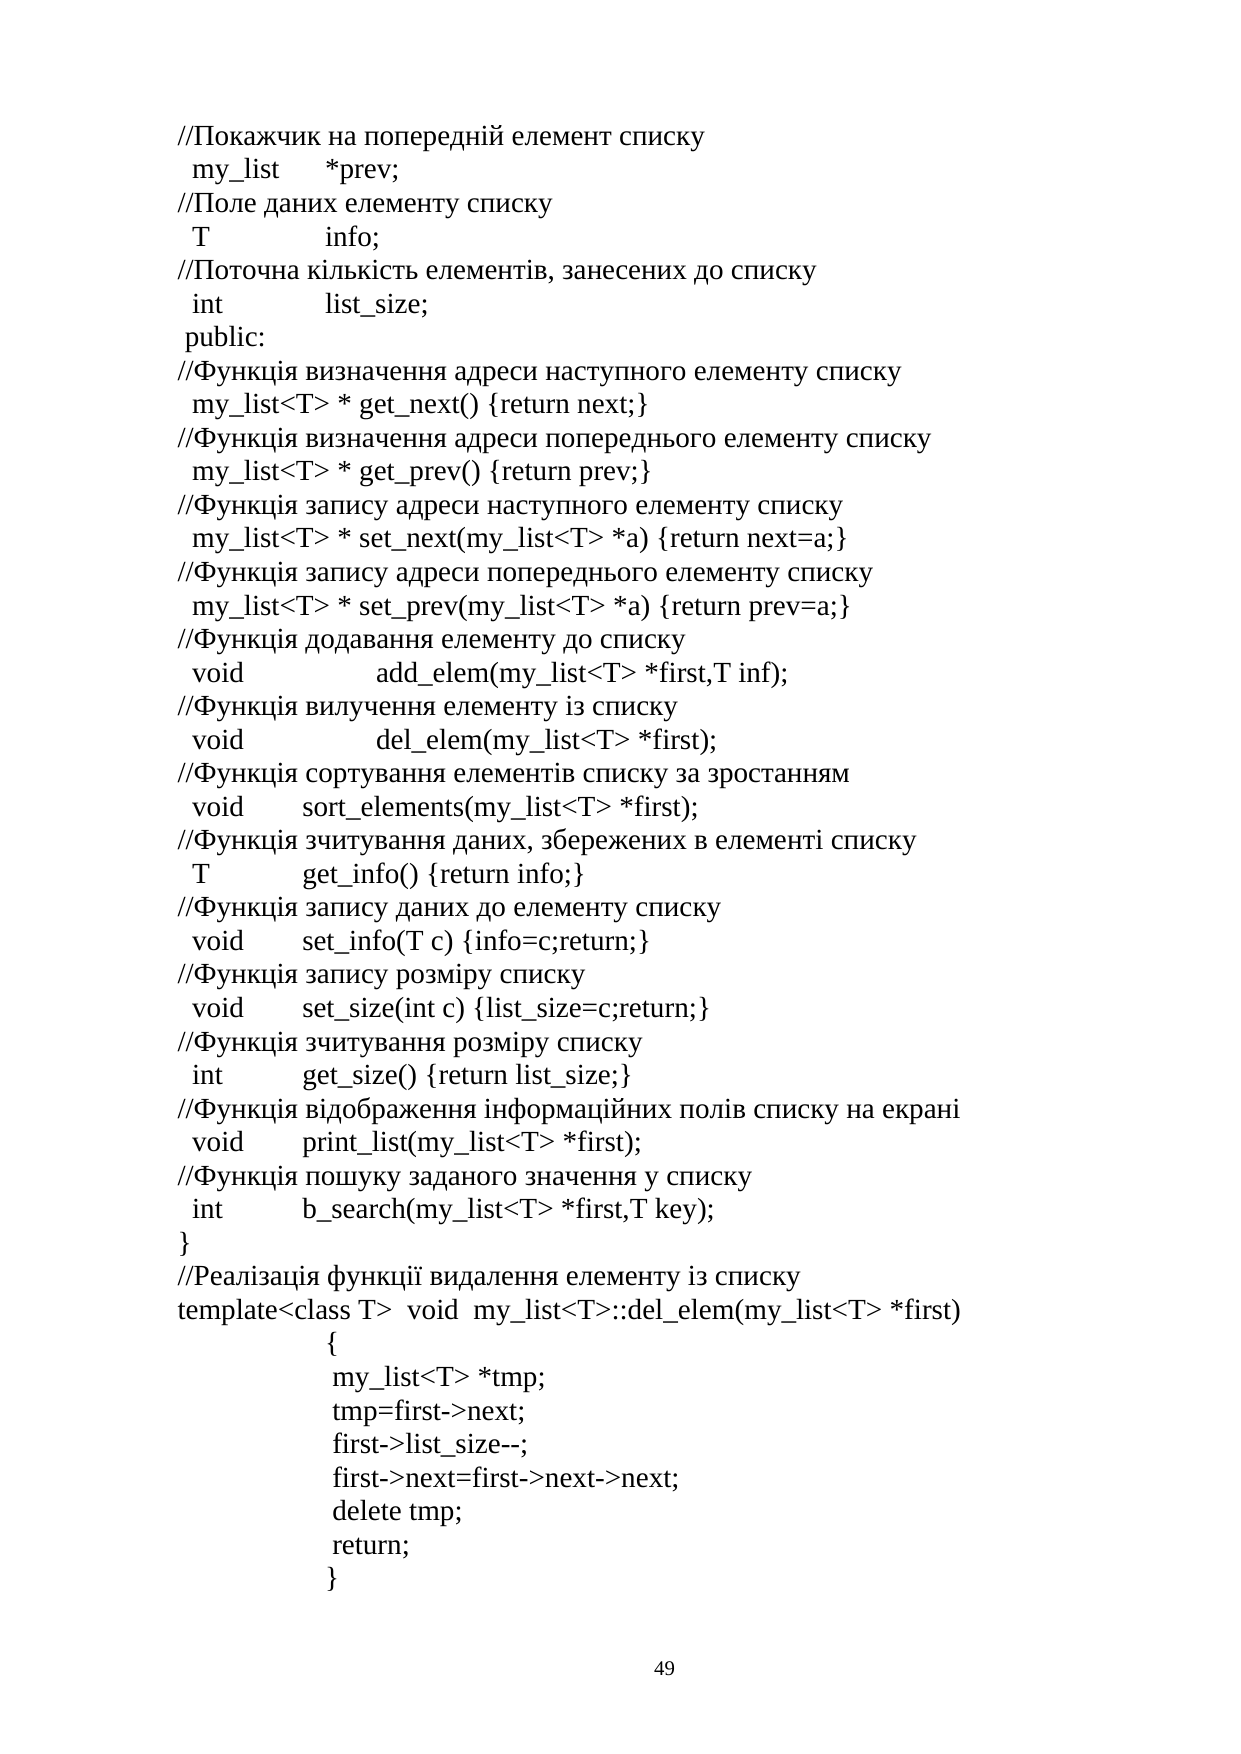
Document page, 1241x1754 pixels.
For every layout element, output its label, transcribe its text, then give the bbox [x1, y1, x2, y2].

text //Функція визначення адреси наступного елементу списку [177, 353, 1152, 386]
text my_list<T> * get_next() {return next;} [177, 386, 1152, 420]
text return; [177, 1527, 1152, 1560]
text void add_elem(my_list<T> *first,T inf); [177, 655, 1152, 688]
text first->list_size--; [177, 1426, 1152, 1460]
text //Функція запису розміру списку [177, 957, 1152, 990]
text void del_elem(my_list<T> *first); [177, 722, 1152, 755]
text } [177, 1225, 1152, 1258]
text //Покажчик на попередній елемент списку [177, 118, 1152, 152]
text my_list<T> *tmp; [177, 1359, 1152, 1393]
text //Функція вилучення елементу із списку [177, 688, 1152, 722]
text //Функція зчитування даних, збережених в елементі списку [177, 822, 1152, 856]
text void set_size(int c) {list_size=c;return;} [177, 990, 1152, 1024]
text //Реалізація функції видалення елементу із списку [177, 1258, 1152, 1292]
text my_list<T> * set_prev(my_list<T> *a) {return prev=a;} [177, 588, 1152, 621]
text //Функція визначення адреси попереднього елементу списку [177, 420, 1152, 453]
text public: [177, 319, 1152, 353]
text template<class T> void my_list<T>::del_elem(my_list<T> *first) [177, 1292, 1152, 1326]
text //Функція сортування елементів списку за зростанням [177, 755, 1152, 789]
text delete tmp; [177, 1493, 1152, 1527]
text //Функція пошуку заданого значення у списку [177, 1158, 1152, 1191]
text int get_size() {return list_size;} [177, 1057, 1152, 1091]
text //Функція відображення інформаційних полів списку на екрані [177, 1091, 1152, 1124]
text //Функція запису адреси наступного елементу списку [177, 487, 1152, 521]
text { [177, 1326, 1152, 1359]
text void sort_elements(my_list<T> *first); [177, 789, 1152, 822]
text tmp=first->next; [177, 1393, 1152, 1426]
text } [177, 1560, 1152, 1594]
text T info; [177, 219, 1152, 252]
text T get_info() {return info;} [177, 856, 1152, 889]
text //Поле даних елементу списку [177, 185, 1152, 219]
text int b_search(my_list<T> *first,T key); [177, 1191, 1152, 1225]
text void set_info(T c) {info=c;return;} [177, 923, 1152, 957]
text my_list<T> * set_next(my_list<T> *a) {return next=a;} [177, 521, 1152, 554]
text //Функція зчитування розміру списку [177, 1024, 1152, 1057]
text my_list<T> * get_prev() {return prev;} [177, 453, 1152, 487]
text //Функція запису даних до елементу списку [177, 889, 1152, 923]
text int list_size; [177, 286, 1152, 319]
text my_list *prev; [177, 152, 1152, 185]
text first->next=first->next->next; [177, 1460, 1152, 1493]
text //Функція додавання елементу до списку [177, 621, 1152, 655]
text void print_list(my_list<T> *first); [177, 1124, 1152, 1158]
text //Поточна кількість елементів, занесених до списку [177, 252, 1152, 286]
text //Функція запису адреси попереднього елементу списку [177, 554, 1152, 588]
